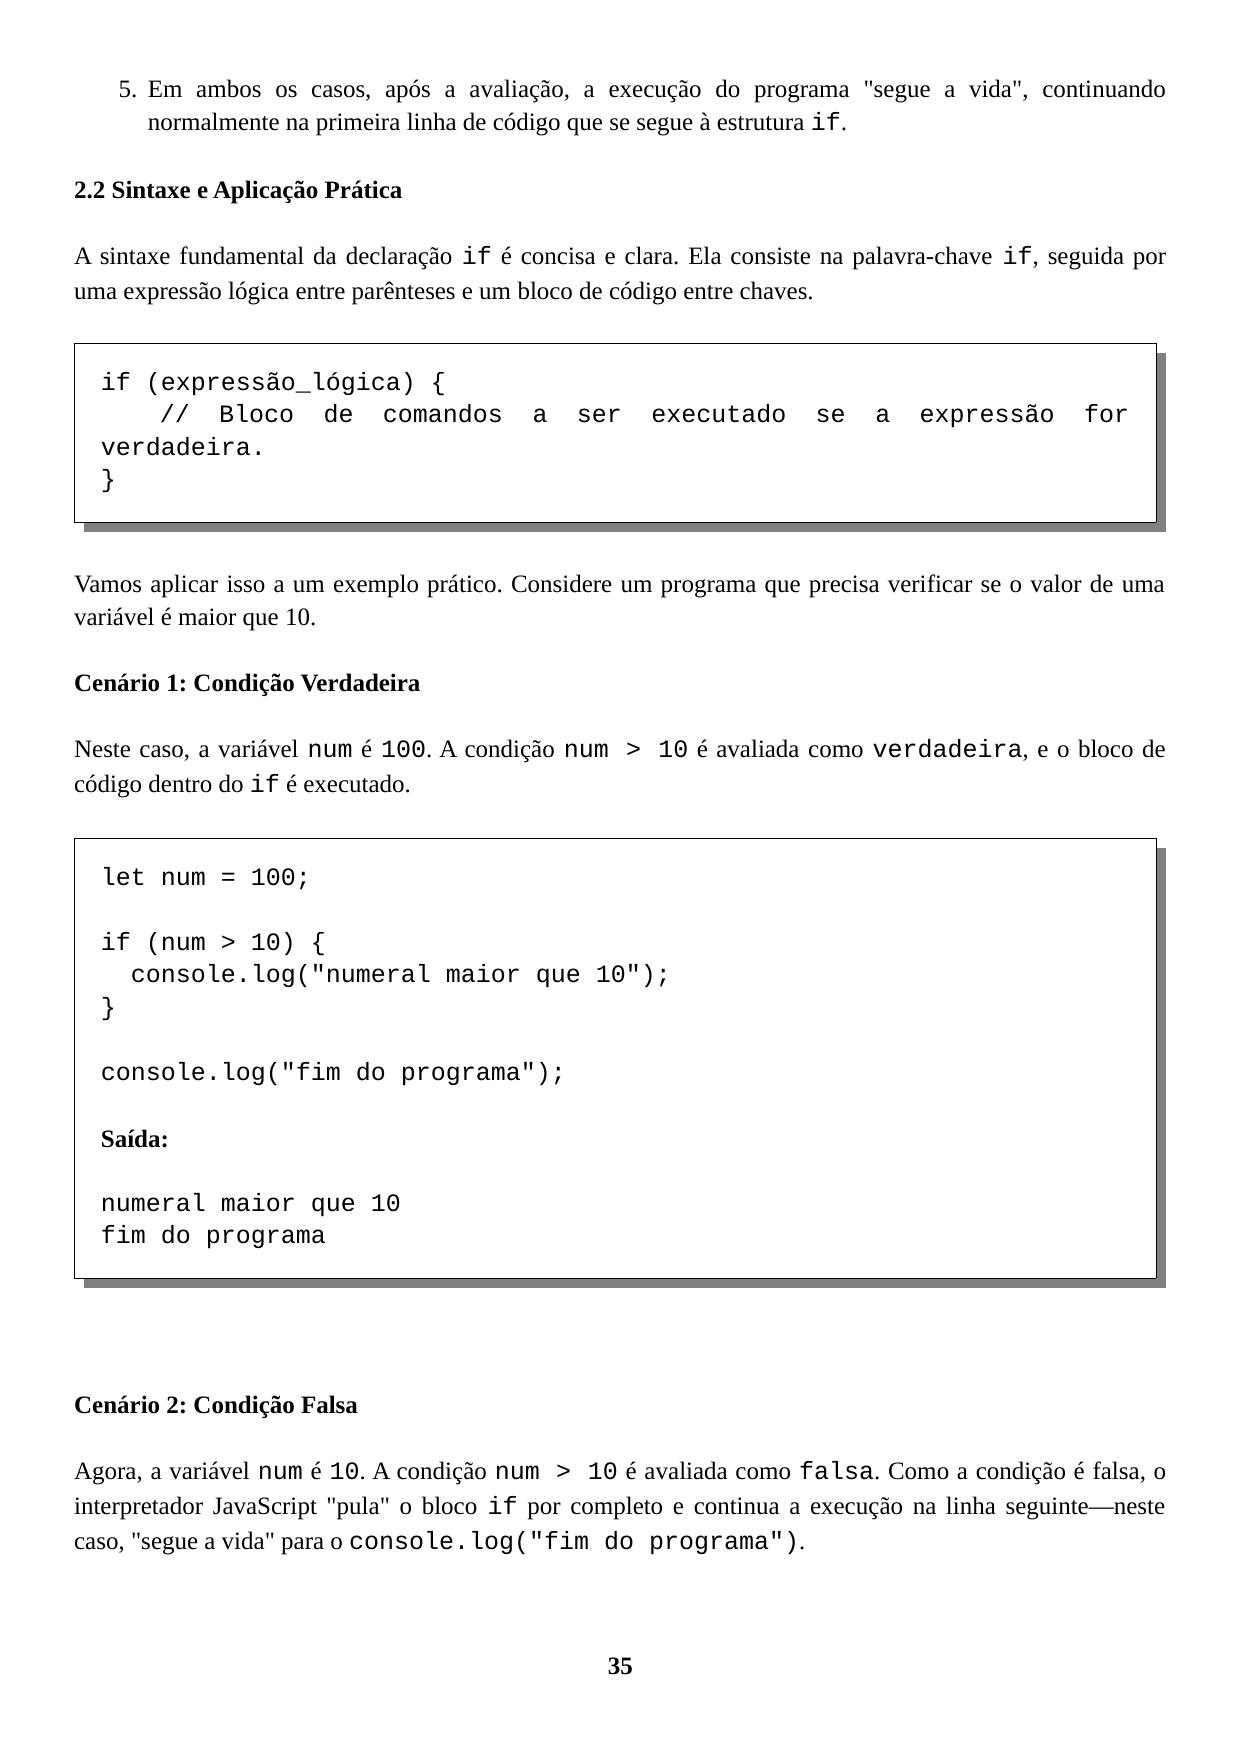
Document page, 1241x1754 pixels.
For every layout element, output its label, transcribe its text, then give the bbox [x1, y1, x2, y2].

text } [75, 967, 1156, 1022]
text fim do programa [75, 1196, 1156, 1278]
text } [75, 440, 1156, 522]
subtitle 2.2 Sintaxe e Aplicação Prática [74, 175, 1166, 204]
text // Bloco de comandos a ser executado se a expressão for verdadeira. [75, 375, 1156, 440]
text if (num > 10) { [75, 902, 1156, 935]
text Saída: [75, 1097, 1156, 1153]
text Cenário 2: Condição Falsa [74, 1390, 1166, 1418]
text A sintaxe fundamental da declaração if é concisa e clara. Ela consiste na palavra-chave if, seguida por uma expressão lógica entre parênteses e um bloco de código entre chaves. [74, 241, 1166, 305]
text Vamos aplicar isso a um exemplo prático. Considere um programa que precisa verificar se o valor de uma variável é maior que 10. [74, 569, 1166, 631]
text Cenário 1: Condição Verdadeira [74, 668, 1166, 697]
text console.log("fim do programa"); [75, 1032, 1156, 1087]
text console.log("numeral maior que 10"); [75, 935, 1156, 967]
text if (expressão_lógica) { [75, 344, 1156, 375]
text numeral maior que 10 [75, 1163, 1156, 1196]
text Agora, a variável num é 10. A condição num > 10 é avaliada como falsa. Como a condição é falsa, o interpretador JavaScript "pula" o bloco if por completo e continua a execução na linha seguinte—neste caso, "segue a vida" para o console.log("fim do programa"). [74, 1456, 1166, 1557]
list Em ambos os casos, após a avaliação, a execução do programa "segue a vida", continuando normalmente na primeira linha de código que se segue à estrutura if. [118, 74, 1166, 138]
text let num = 100; [75, 839, 1156, 892]
text Neste caso, a variável num é 100. A condição num > 10 é avaliada como verdadeira, e o bloco de código dentro do if é executado. [74, 734, 1166, 800]
